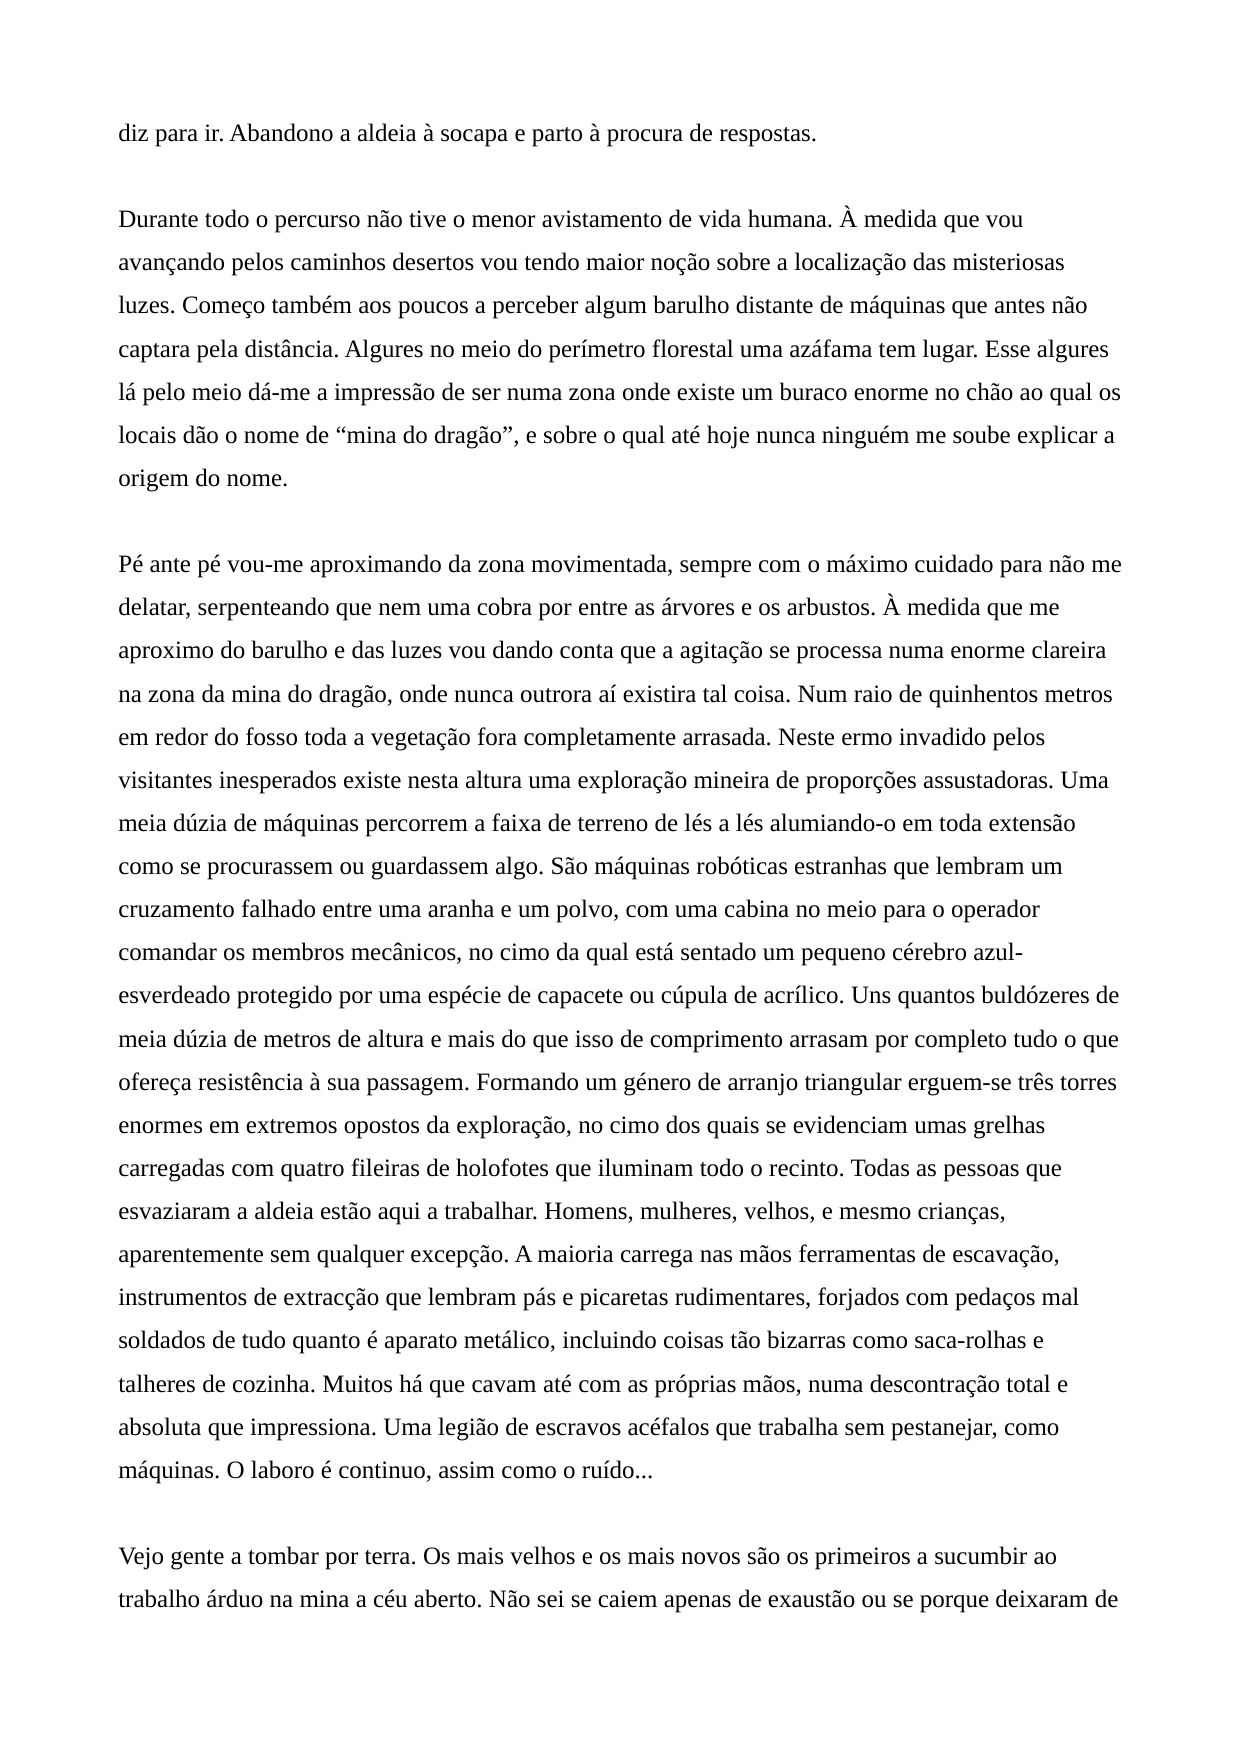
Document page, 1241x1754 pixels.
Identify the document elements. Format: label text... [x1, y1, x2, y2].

text Pé ante pé vou-me aproximando da zona movimentada, sempre com o máximo cuidado para não me delatar, serpenteando que nem uma cobra por entre as árvores e os arbustos. À medida que me aproximo do barulho e das luzes vou dando conta que a agitação se processa numa enorme clareira na zona da mina do dragão, onde nunca outrora aí existira tal coisa. Num raio de quinhentos metros em redor do fosso toda a vegetação fora completamente arrasada. Neste ermo invadido pelos visitantes inesperados existe nesta altura uma exploração mineira de proporções assustadoras. Uma meia dúzia de máquinas percorrem a faixa de terreno de lés a lés alumiando-o em toda extensão como se procurassem ou guardassem algo. São máquinas robóticas estranhas que lembram um cruzamento falhado entre uma aranha e um polvo, com uma cabina no meio para o operador comandar os membros mecânicos, no cimo da qual está sentado um pequeno cérebro azul-esverdeado protegido por uma espécie de capacete ou cúpula de acrílico. Uns quantos buldózeres de meia dúzia de metros de altura e mais do que isso de comprimento arrasam por completo tudo o que ofereça resistência à sua passagem. Formando um género de arranjo triangular erguem-se três torres enormes em extremos opostos da exploração, no cimo dos quais se evidenciam umas grelhas carregadas com quatro fileiras de holofotes que iluminam todo o recinto. Todas as pessoas que esvaziaram a aldeia estão aqui a trabalhar. Homens, mulheres, velhos, e mesmo crianças, aparentemente sem qualquer excepção. A maioria carrega nas mãos ferramentas de escavação, instrumentos de extracção que lembram pás e picaretas rudimentares, forjados com pedaços mal soldados de tudo quanto é aparato metálico, incluindo coisas tão bizarras como saca-rolhas e talheres de cozinha. Muitos há que cavam até com as próprias mãos, numa descontração total e absoluta que impressiona. Uma legião de escravos acéfalos que trabalha sem pestanejar, como máquinas. O laboro é continuo, assim como o ruído... [118, 549, 1122, 1484]
text Durante todo o percurso não tive o menor avistamento de vida humana. À medida que vou avançando pelos caminhos desertos vou tendo maior noção sobre a localização das misteriosas luzes. Começo também aos poucos a perceber algum barulho distante de máquinas que antes não captara pela distância. Algures no meio do perímetro florestal uma azáfama tem lugar. Esse algures lá pelo meio dá-me a impressão de ser numa zona onde existe um buraco enorme no chão ao qual os locais dão o nome de “mina do dragão”, e sobre o qual até hoje nunca ninguém me soube explicar a origem do nome. [118, 204, 1122, 492]
text diz para ir. Abandono a aldeia à socapa e parto à procura de respostas. [118, 118, 1122, 147]
text Vejo gente a tombar por terra. Os mais velhos e os mais novos são os primeiros a sucumbir ao trabalho árduo na mina a céu aberto. Não sei se caiem apenas de exaustão ou se porque deixaram de [118, 1541, 1122, 1613]
